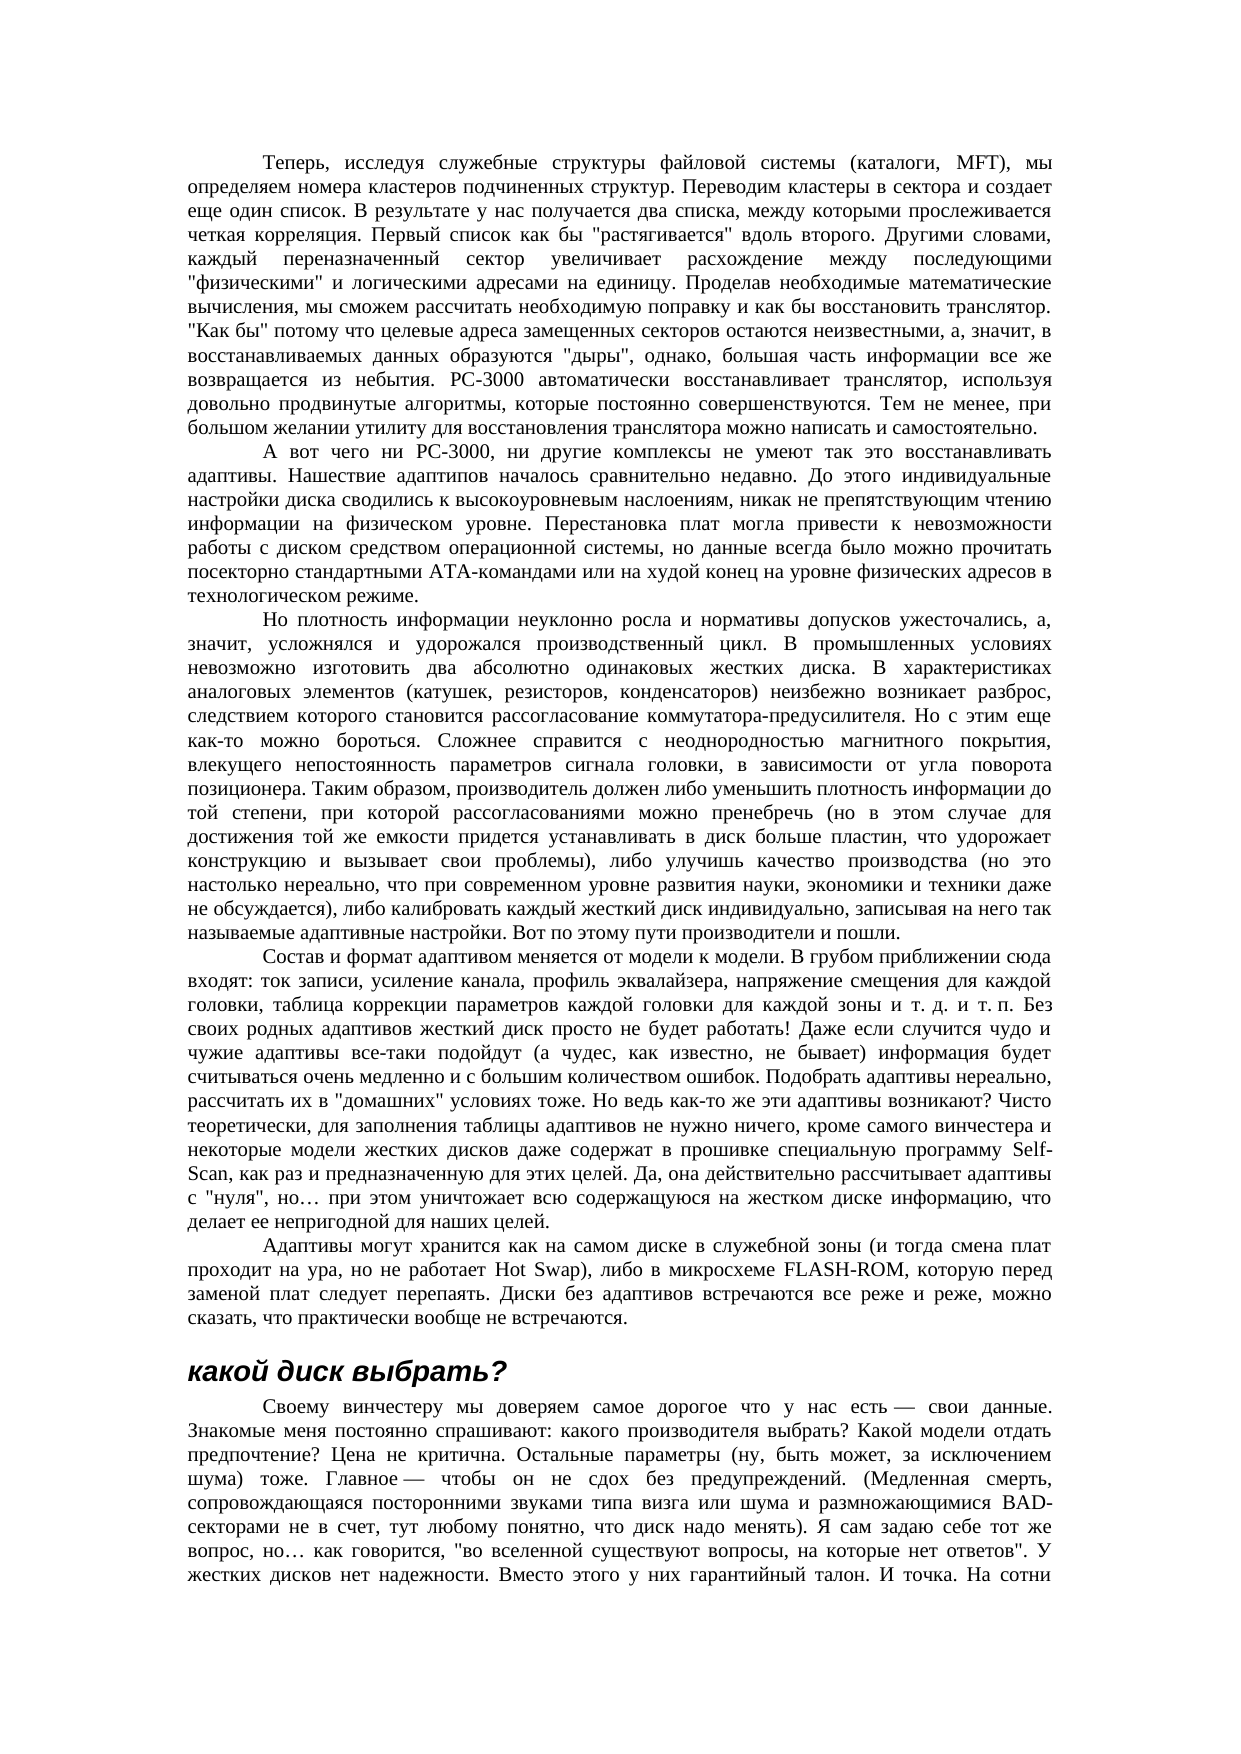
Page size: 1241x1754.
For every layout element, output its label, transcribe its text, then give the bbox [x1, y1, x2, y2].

text Теперь, исследуя служебные структуры файловой системы (каталоги, MFT), мы определяем номера кластеров подчиненных структур. Переводим кластеры в сектора и создает еще один список. В результате у нас получается два списка, между которыми прослеживается четкая корреляция. Первый список как бы "растягивается" вдоль второго. Другими словами, каждый переназначенный сектор увеличивает расхождение между последующими "физическими" и логическими адресами на единицу. Проделав необходимые математические вычисления, мы сможем рассчитать необходимую поправку и как бы восстановить транслятор. "Как бы" потому что целевые адреса замещенных секторов остаются неизвестными, а, значит, в восстанавливаемых данных образуются "дыры", однако, большая часть информации все же возвращается из небытия. PC-3000 автоматически восстанавливает транслятор, используя довольно продвинутые алгоритмы, которые постоянно совершенствуются. Тем не менее, при большом желании утилиту для восстановления транслятора можно написать и самостоятельно. [187, 150, 1053, 439]
text Но плотность информации неуклонно росла и нормативы допусков ужесточались, а, значит, усложнялся и удорожался производственный цикл. В промышленных условиях невозможно изготовить два абсолютно одинаковых жестких диска. В характеристиках аналоговых элементов (катушек, резисторов, конденсаторов) неизбежно возникает разброс, следствием которого становится рассогласование коммутатора-предусилителя. Но с этим еще как-то можно бороться. Сложнее справится с неоднородностью магнитного покрытия, влекущего непостоянность параметров сигнала головки, в зависимости от угла поворота позиционера. Таким образом, производитель должен либо уменьшить плотность информации до той степени, при которой рассогласованиями можно пренебречь (но в этом случае для достижения той же емкости придется устанавливать в диск больше пластин, что удорожает конструкцию и вызывает свои проблемы), либо улучишь качество производства (но это настолько нереально, что при современном уровне развития науки, экономики и техники даже не обсуждается), либо калибровать каждый жесткий диск индивидуально, записывая на него так называемые адаптивные настройки. Вот по этому пути производители и пошли. [187, 607, 1053, 944]
text Состав и формат адаптивом меняется от модели к модели. В грубом приближении сюда входят: ток записи, усиление канала, профиль эквалайзера, напряжение смещения для каждой головки, таблица коррекции параметров каждой головки для каждой зоны и т. д. и т. п. Без своих родных адаптивов жесткий диск просто не будет работать! Даже если случится чудо и чужие адаптивы все-таки подойдут (а чудес, как известно, не бывает) информация будет считываться очень медленно и с большим количеством ошибок. Подобрать адаптивы нереально, рассчитать их в "домашних" условиях тоже. Но ведь как-то же эти адаптивы возникают? Чисто теоретически, для заполнения таблицы адаптивов не нужно ничего, кроме самого винчестера и некоторые модели жестких дисков даже содержат в прошивке специальную программу Self-Scan, как раз и предназначенную для этих целей. Да, она действительно рассчитывает адаптивы с "нуля", но… при этом уничтожает всю содержащуюся на жестком диске информацию, что делает ее непригодной для наших целей. [187, 944, 1053, 1233]
text Своему винчестеру мы доверяем самое дорогое что у нас есть — свои данные. Знакомые меня постоянно спрашивают: какого производителя выбрать? Какой модели отдать предпочтение? Цена не критична. Остальные параметры (ну, быть может, за исключением шума) тоже. Главное — чтобы он не сдох без предупреждений. (Медленная смерть, сопровождающаяся посторонними звуками типа визга или шума и размножающимися BAD-секторами не в счет, тут любому понятно, что диск надо менять). Я сам задаю себе тот же вопрос, но… как говорится, "во вселенной существуют вопросы, на которые нет ответов". У жестких дисков нет надежности. Вместо этого у них гарантийный талон. И точка. На сотни [187, 1394, 1053, 1586]
subtitle какой диск выбрать? [187, 1354, 1053, 1388]
text А вот чего ни PC-3000, ни другие комплексы не умеют так это восстанавливать адаптивы. Нашествие адаптипов началось сравнительно недавно. До этого индивидуальные настройки диска сводились к высокоуровневым наслоениям, никак не препятствующим чтению информации на физическом уровне. Перестановка плат могла привести к невозможности работы с диском средством операционной системы, но данные всегда было можно прочитать посекторно стандартными ATA-командами или на худой конец на уровне физических адресов в технологическом режиме. [187, 439, 1053, 607]
text Адаптивы могут хранится как на самом диске в служебной зоны (и тогда смена плат проходит на ура, но не работает Hot Swap), либо в микросхеме FLASH-ROM, которую перед заменой плат следует перепаять. Диски без адаптивов встречаются все реже и реже, можно сказать, что практически вообще не встречаются. [187, 1233, 1053, 1329]
